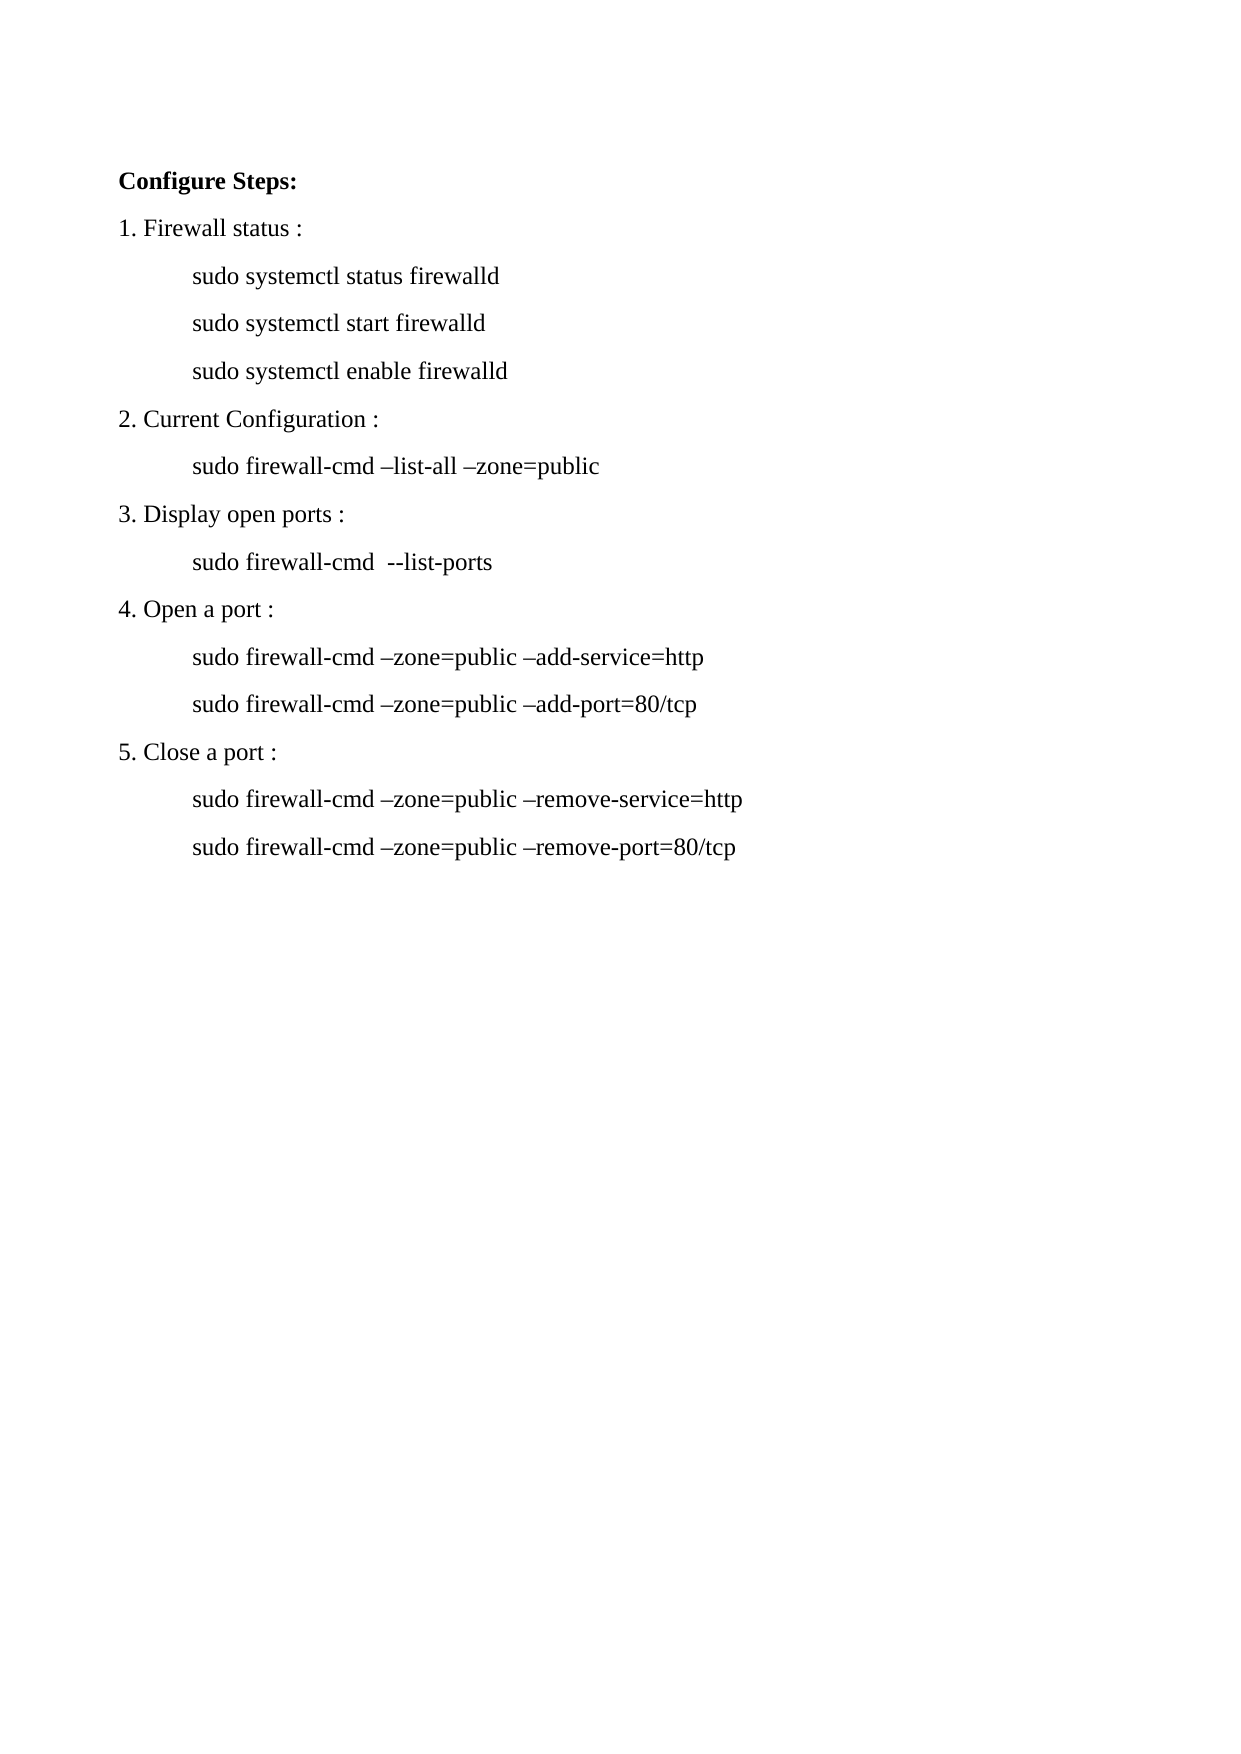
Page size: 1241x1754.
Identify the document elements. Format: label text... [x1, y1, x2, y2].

text sudo firewall-cmd –zone=public –remove-port=80/tcp [118, 832, 1122, 861]
text sudo systemctl enable firewalld [118, 356, 1122, 385]
text sudo firewall-cmd –zone=public –add-port=80/tcp [118, 689, 1122, 718]
text sudo systemctl status firewalld [118, 261, 1122, 290]
text 4. Open a port : [118, 594, 1122, 623]
text sudo firewall-cmd –zone=public –remove-service=http [118, 784, 1122, 813]
text 1. Firewall status : [118, 213, 1122, 242]
text sudo firewall-cmd –zone=public –add-service=http [118, 642, 1122, 671]
text Configure Steps: [118, 166, 1122, 194]
text sudo firewall-cmd –list-all –zone=public [118, 451, 1122, 480]
text 2. Current Configuration : [118, 404, 1122, 432]
text 5. Close a port : [118, 737, 1122, 766]
text sudo systemctl start firewalld [118, 308, 1122, 337]
text 3. Display open ports : [118, 499, 1122, 528]
text sudo firewall-cmd --list-ports [118, 547, 1122, 575]
